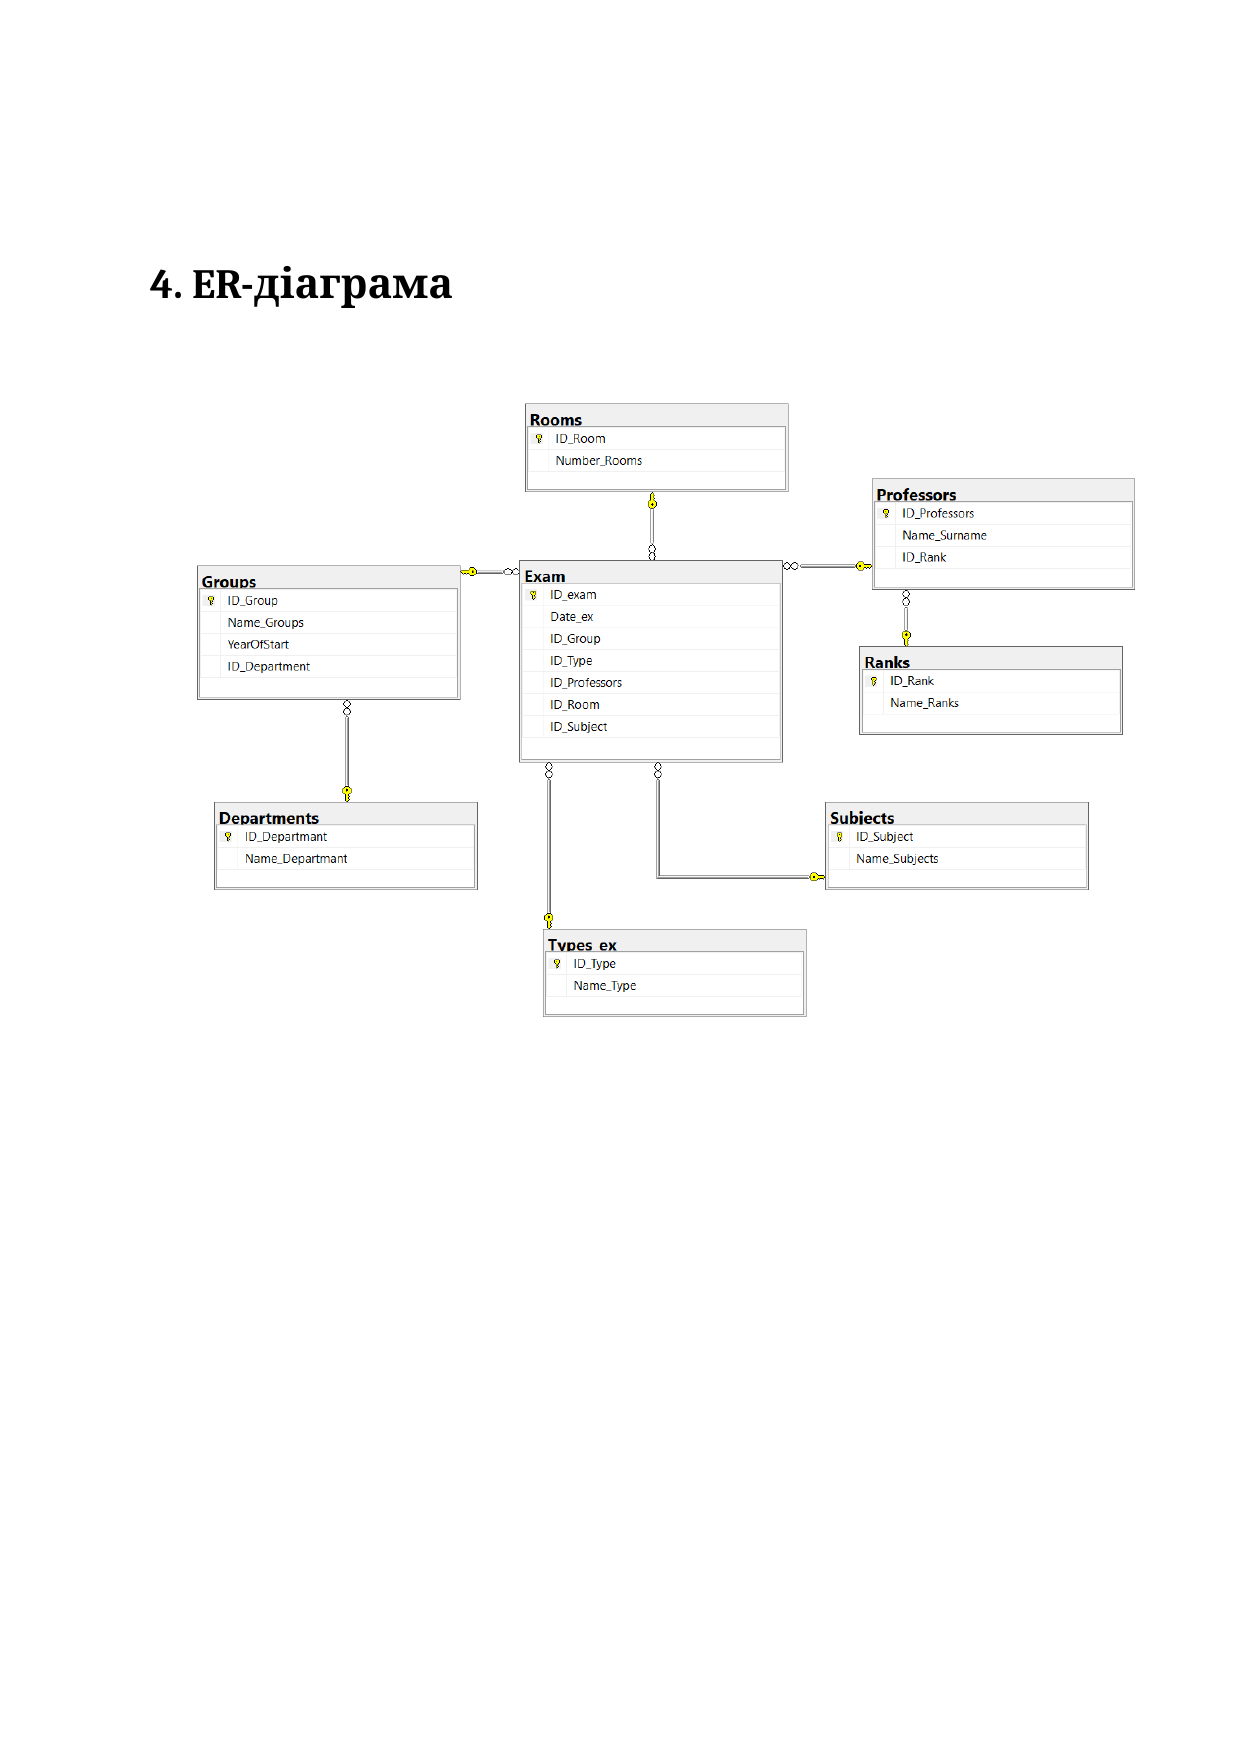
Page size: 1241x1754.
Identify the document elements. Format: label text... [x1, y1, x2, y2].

text 4. ER-діаграма [150, 261, 1152, 309]
picture [163, 395, 1139, 1021]
